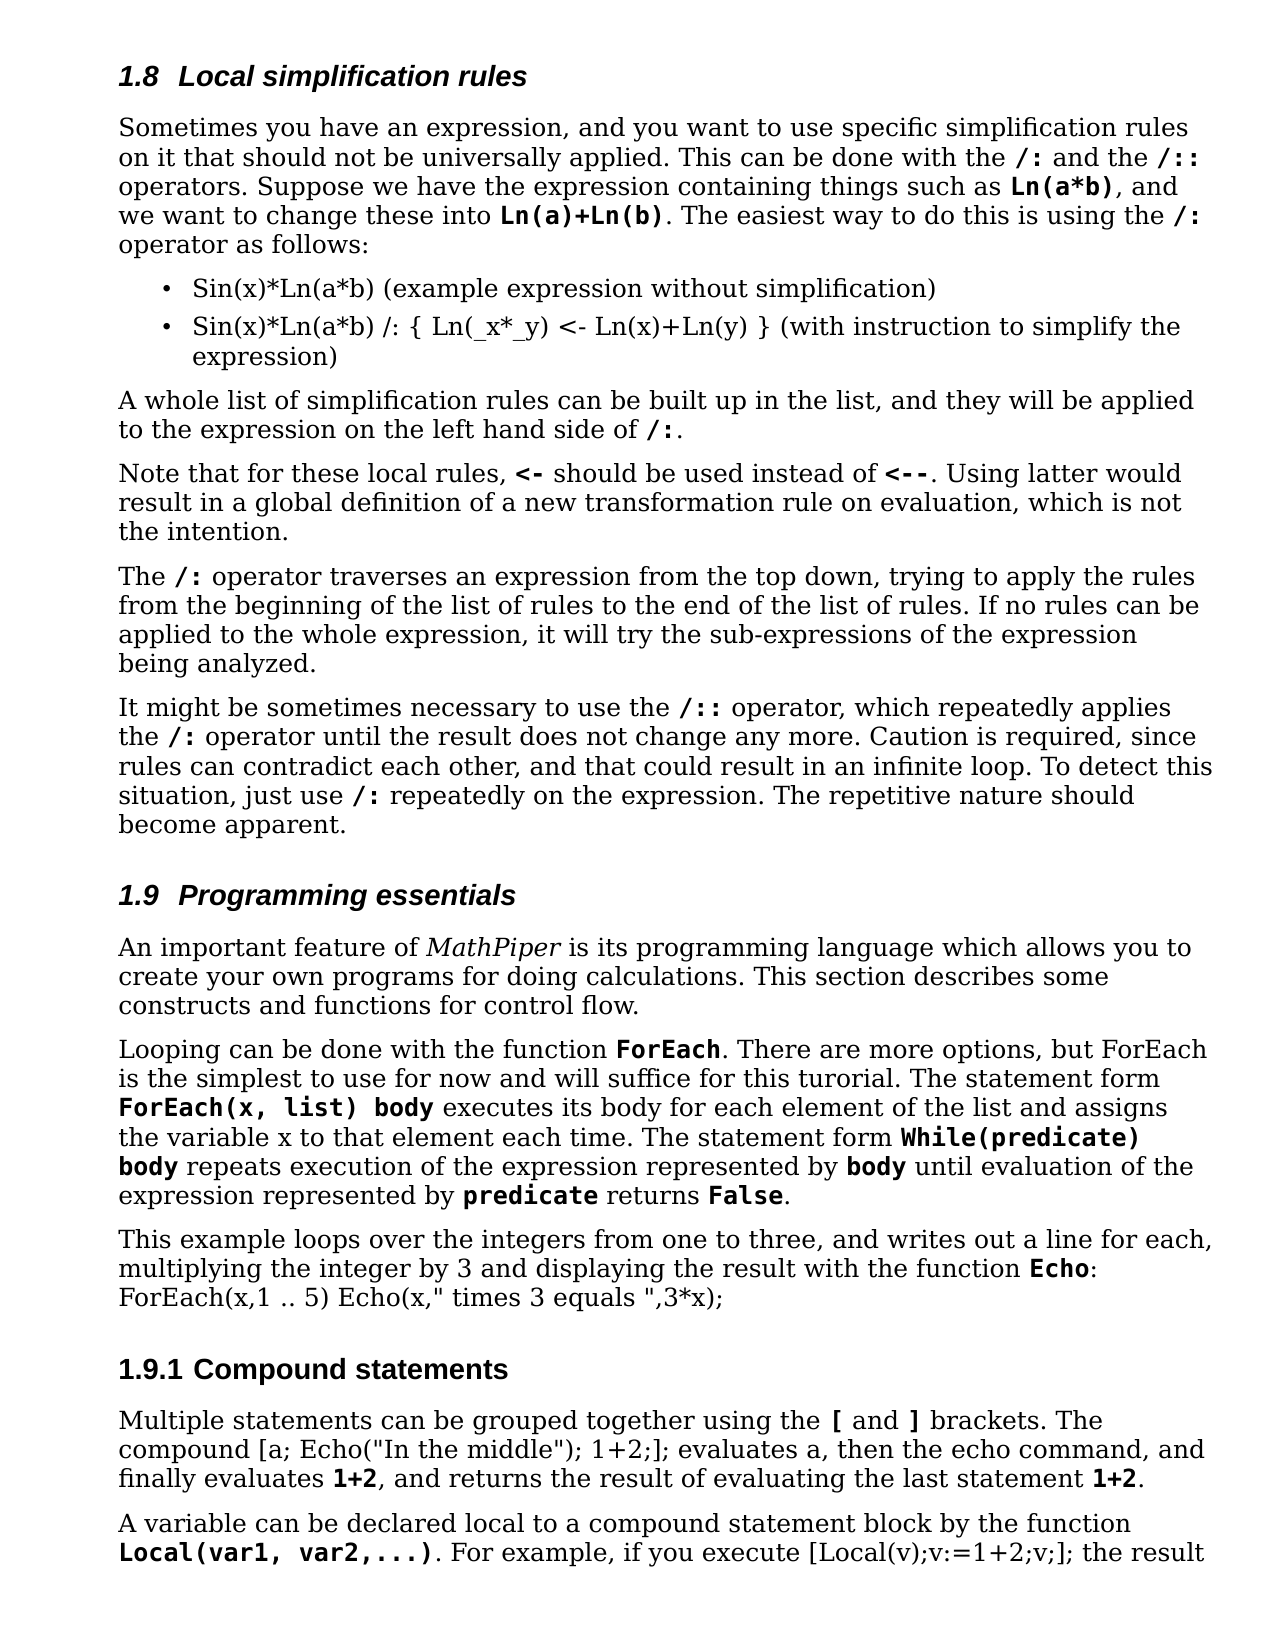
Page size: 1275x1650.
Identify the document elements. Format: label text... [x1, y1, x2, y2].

text Sometimes you have an expression, and you want to use specific simplification rules on it that should not be universally applied. This can be done with the /: and the /:: operators. Suppose we have the expression containing things such as Ln(a*b), and we want to change these into Ln(a)+Ln(b). The easiest way to do this is using the /: operator as follows: [118, 113, 1216, 259]
text Note that for these local rules, <- should be used instead of <--. Using latter would result in a global definition of a new transformation rule on evaluation, which is not the intention. [118, 459, 1216, 547]
list Sin(x)*Ln(a*b) (example expression without simplification) [162, 274, 1216, 303]
subtitle Programming essentials [118, 878, 1216, 912]
text It might be sometimes necessary to use the /:: operator, which repeatedly applies the /: operator until the result does not change any more. Caution is required, since rules can contradict each other, and that could result in an infinite loop. To detect this situation, just use /: repeatedly on the expression. The repetitive nature should become apparent. [118, 693, 1216, 839]
text A whole list of simplification rules can be built up in the list, and they will be applied to the expression on the left hand side of /:. [118, 386, 1216, 444]
list Sin(x)*Ln(a*b) /: { Ln(_x*_y) <- Ln(x)+Ln(y) } (with instruction to simplify the expression) [162, 312, 1216, 371]
text A variable can be declared local to a compound statement block by the function Local(var1, var2,...). For example, if you execute [Local(v);v:=1+2;v;]; the result [118, 1509, 1216, 1567]
text This example loops over the integers from one to three, and writes out a line for each, multiplying the integer by 3 and displaying the result with the function Echo: ForEach(x,1 .. 5) Echo(x," times 3 equals ",3*x); [118, 1225, 1216, 1313]
text Multiple statements can be grouped together using the [ and ] brackets. The compound [a; Echo("In the middle"); 1+2;]; evaluates a, then the echo command, and finally evaluates 1+2, and returns the result of evaluating the last statement 1+2. [118, 1406, 1216, 1494]
subtitle Local simplification rules [118, 59, 1216, 93]
text Looping can be done with the function ForEach. There are more options, but ForEach is the simplest to use for now and will suffice for this turorial. The statement form ForEach(x, list) body executes its body for each element of the list and assigns the variable x to that element each time. The statement form While(predicate) body repeats execution of the expression represented by body until evaluation of the expression represented by predicate returns False. [118, 1035, 1216, 1210]
text The /: operator traverses an expression from the top down, trying to apply the rules from the beginning of the list of rules to the end of the list of rules. If no rules can be applied to the whole expression, it will try the sub-expressions of the expression being analyzed. [118, 562, 1216, 678]
text An important feature of MathPiper is its programming language which allows you to create your own programs for doing calculations. This section describes some constructs and functions for control flow. [118, 933, 1216, 1020]
subtitle Compound statements [118, 1352, 1216, 1385]
